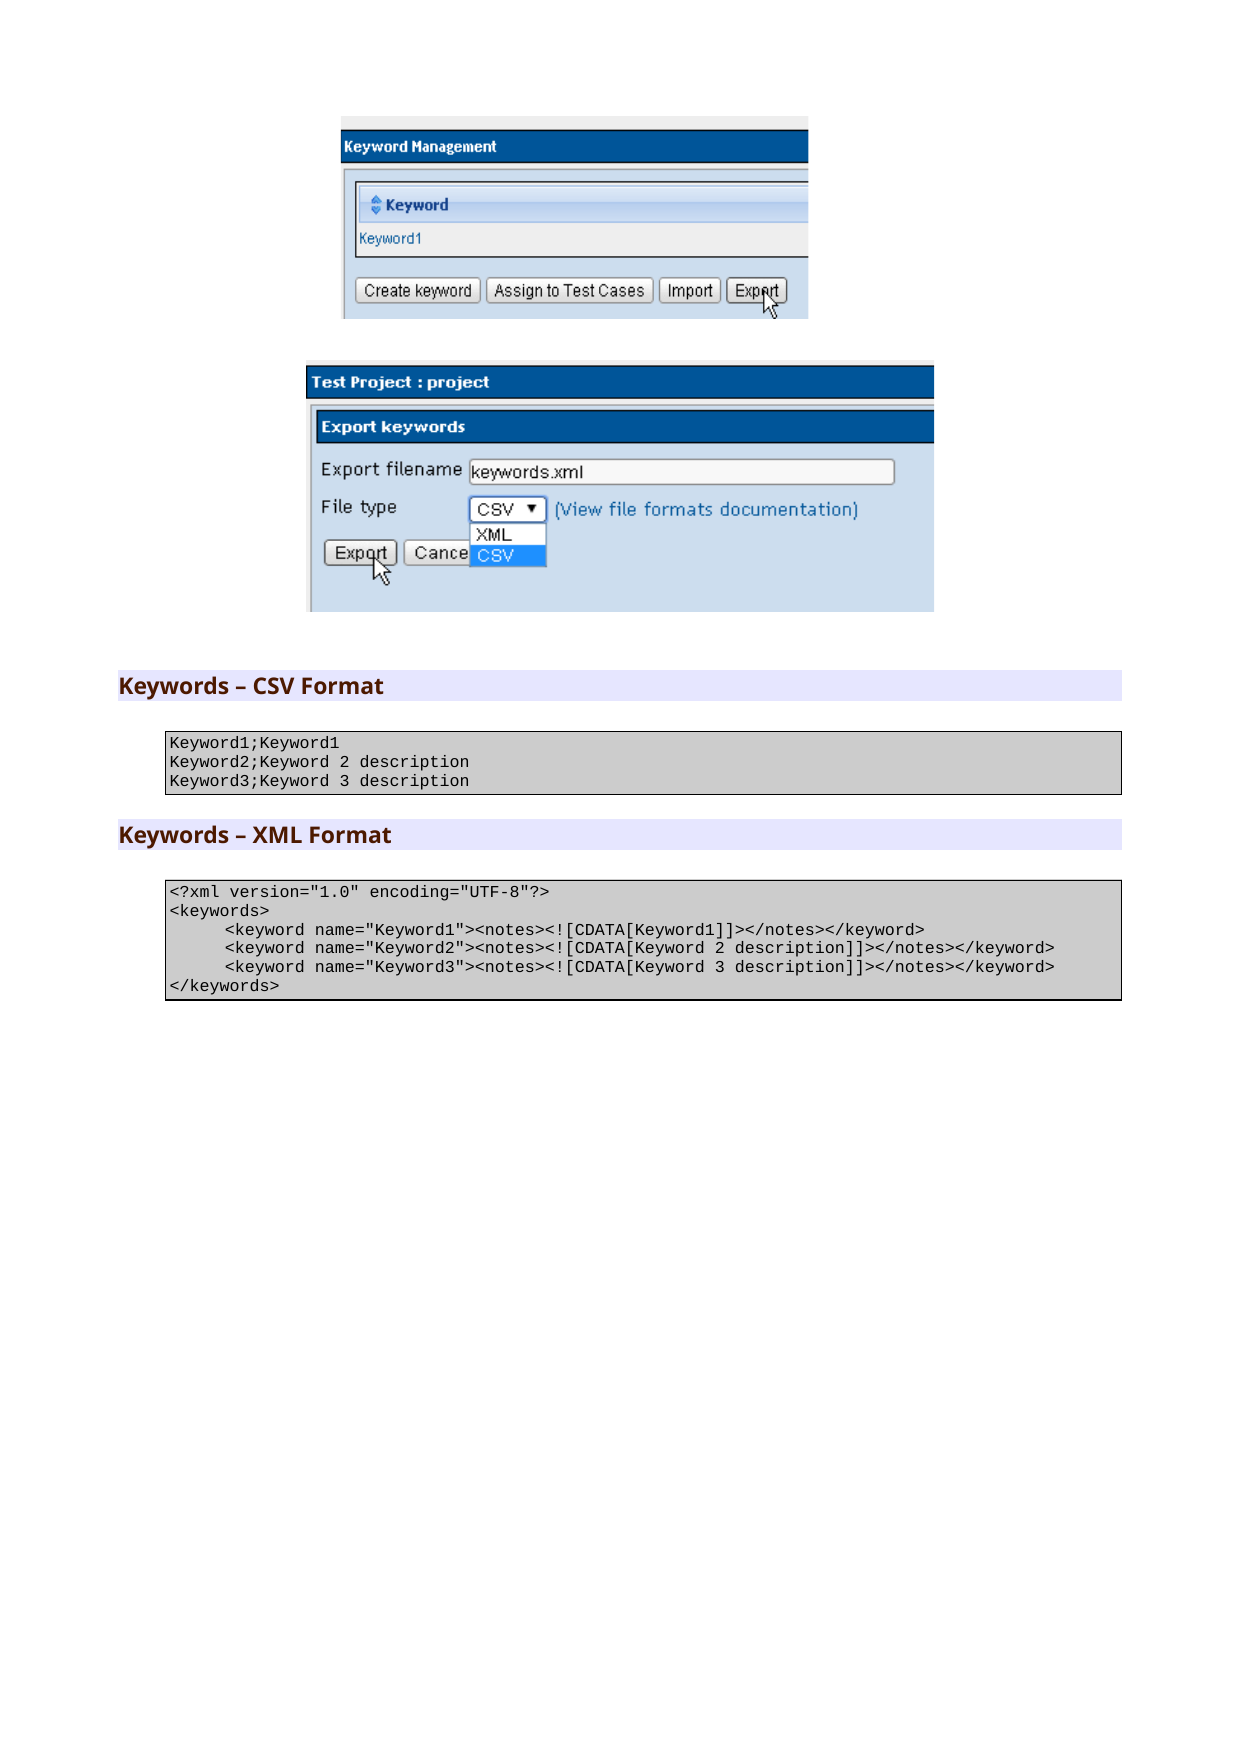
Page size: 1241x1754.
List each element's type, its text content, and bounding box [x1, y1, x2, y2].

picture [306, 360, 935, 612]
picture [340, 116, 809, 319]
subtitle Keywords – XML Format [118, 819, 1122, 850]
text Keyword2;Keyword 2 description [166, 749, 1121, 768]
text Keyword3;Keyword 3 description [166, 768, 1121, 794]
text <?xml version="1.0" encoding="UTF-8"?> <keywords> <keyword name="Keyword1"><notes><![CDATA[Keyword1]]></notes></keyword> <keyword name="Keyword2"><notes><![CDATA[Keyword 2 description]]></notes></keyword> <keyword name="Keyword3"><notes><![CDATA[Keyword 3 description]]></notes></keyword> </keywords> [166, 881, 1121, 999]
subtitle Keywords – CSV Format [118, 670, 1122, 701]
text Keyword1;Keyword1 [166, 732, 1121, 749]
